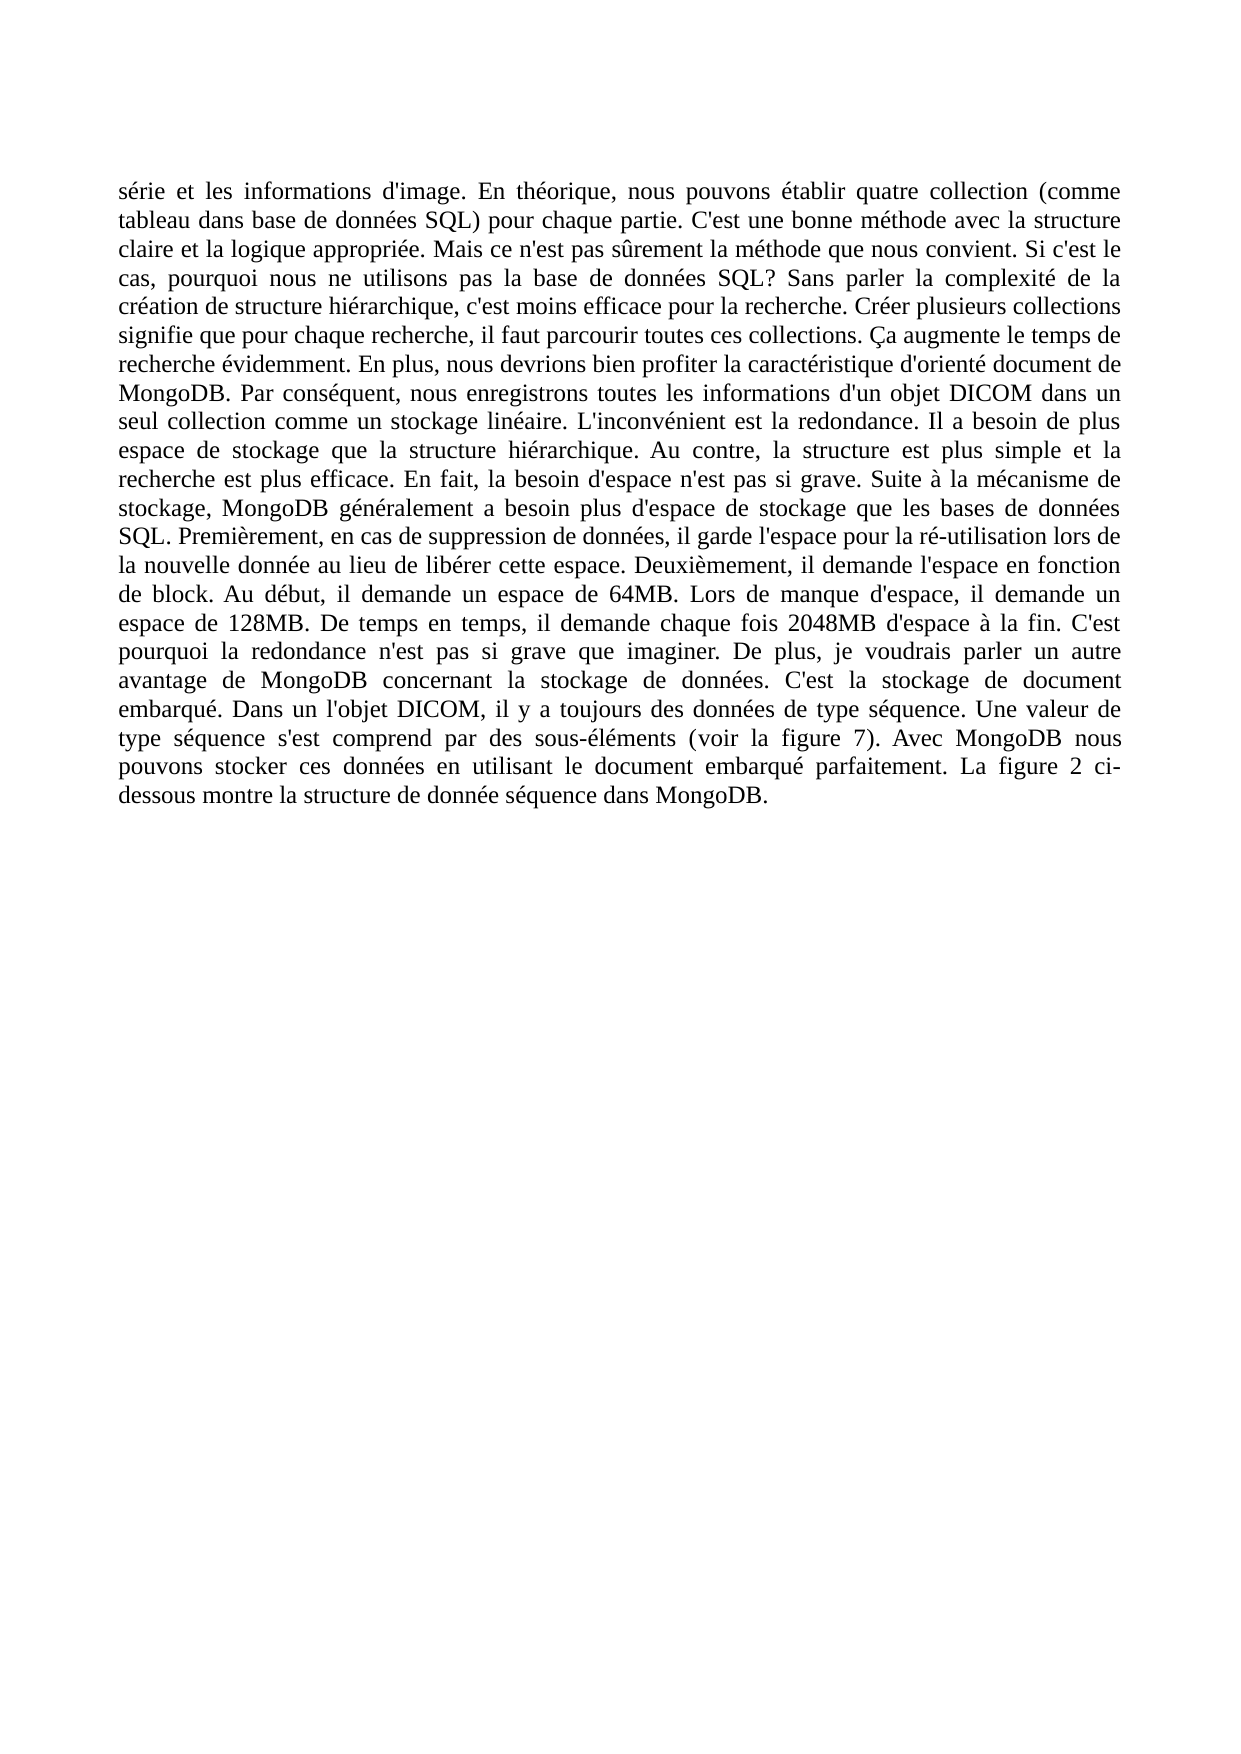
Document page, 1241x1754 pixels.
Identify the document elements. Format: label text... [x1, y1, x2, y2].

text série et les informations d'image. En théorique, nous pouvons établir quatre collection (comme tableau dans base de données SQL) pour chaque partie. C'est une bonne méthode avec la structure claire et la logique appropriée. Mais ce n'est pas sûrement la méthode que nous convient. Si c'est le cas, pourquoi nous ne utilisons pas la base de données SQL? Sans parler la complexité de la création de structure hiérarchique, c'est moins efficace pour la recherche. Créer plusieurs collections signifie que pour chaque recherche, il faut parcourir toutes ces collections. Ça augmente le temps de recherche évidemment. En plus, nous devrions bien profiter la caractéristique d'orienté document de MongoDB. Par conséquent, nous enregistrons toutes les informations d'un objet DICOM dans un seul collection comme un stockage linéaire. L'inconvénient est la redondance. Il a besoin de plus espace de stockage que la structure hiérarchique. Au contre, la structure est plus simple et la recherche est plus efficace. En fait, la besoin d'espace n'est pas si grave. Suite à la mécanisme de stockage, MongoDB généralement a besoin plus d'espace de stockage que les bases de données SQL. Premièrement, en cas de suppression de données, il garde l'espace pour la ré-utilisation lors de la nouvelle donnée au lieu de libérer cette espace. Deuxièmement, il demande l'espace en fonction de block. Au début, il demande un espace de 64MB. Lors de manque d'espace, il demande un espace de 128MB. De temps en temps, il demande chaque fois 2048MB d'espace à la fin. C'est pourquoi la redondance n'est pas si grave que imaginer. De plus, je voudrais parler un autre avantage de MongoDB concernant la stockage de données. C'est la stockage de document embarqué. Dans un l'objet DICOM, il y a toujours des données de type séquence. Une valeur de type séquence s'est comprend par des sous-éléments (voir la figure 7). Avec MongoDB nous pouvons stocker ces données en utilisant le document embarqué parfaitement. La figure 2 ci- dessous montre la structure de donnée séquence dans MongoDB. [118, 176, 1122, 809]
